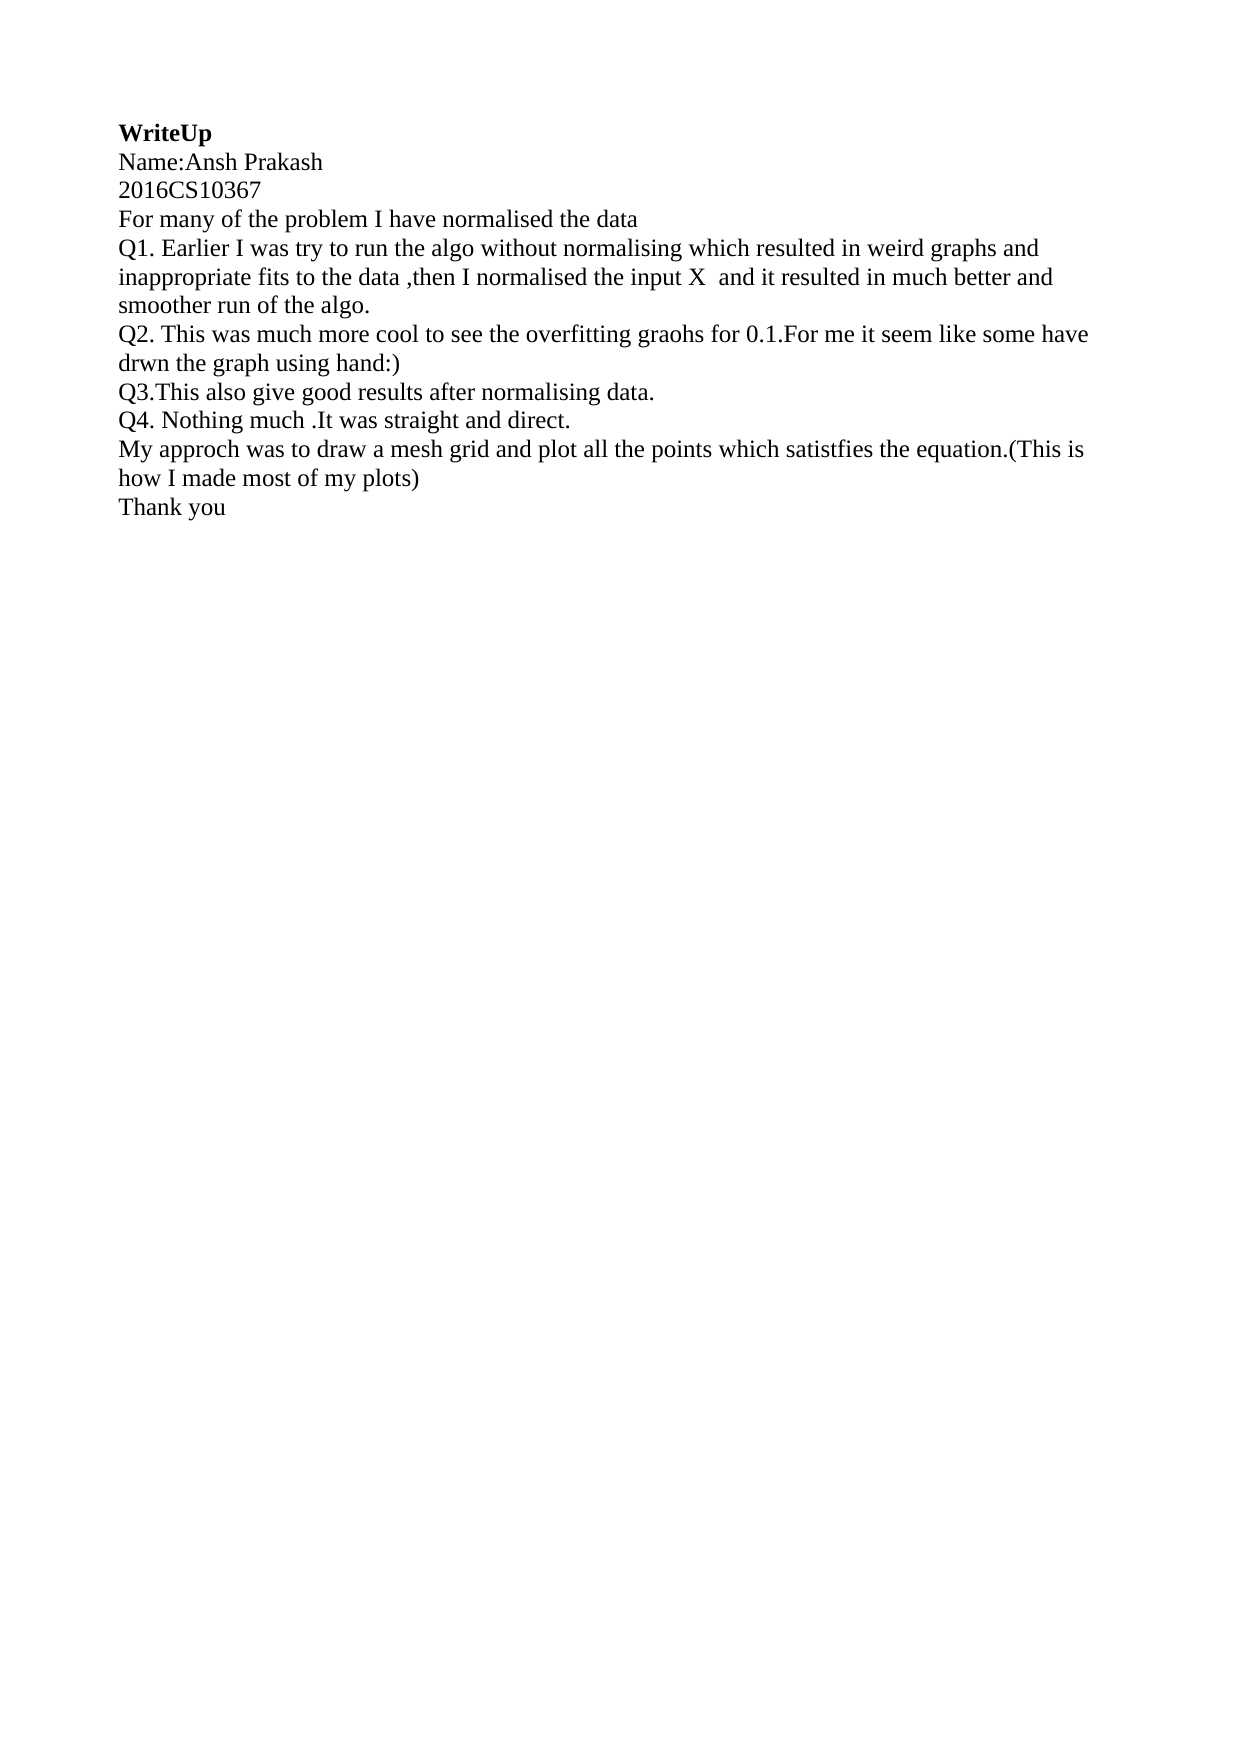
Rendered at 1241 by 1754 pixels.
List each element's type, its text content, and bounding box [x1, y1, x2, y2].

text Q1. Earlier I was try to run the algo without normalising which resulted in weird graphs and inappropriate fits to the data ,then I normalised the input X and it resulted in much better and smoother run of the algo. [118, 233, 1122, 319]
text Thank you [118, 492, 1122, 521]
text Name:Ansh Prakash [118, 147, 1122, 176]
text Q2. This was much more cool to see the overfitting graohs for 0.1.For me it seem like some have drwn the graph using hand:) [118, 319, 1122, 377]
text 2016CS10367 [118, 176, 1122, 204]
text Q4. Nothing much .It was straight and direct. [118, 406, 1122, 434]
text For many of the problem I have normalised the data [118, 204, 1122, 233]
text WriteUp [118, 118, 1122, 147]
text My approch was to draw a mesh grid and plot all the points which satistfies the equation.(This is how I made most of my plots) [118, 434, 1122, 492]
text Q3.This also give good results after normalising data. [118, 377, 1122, 406]
